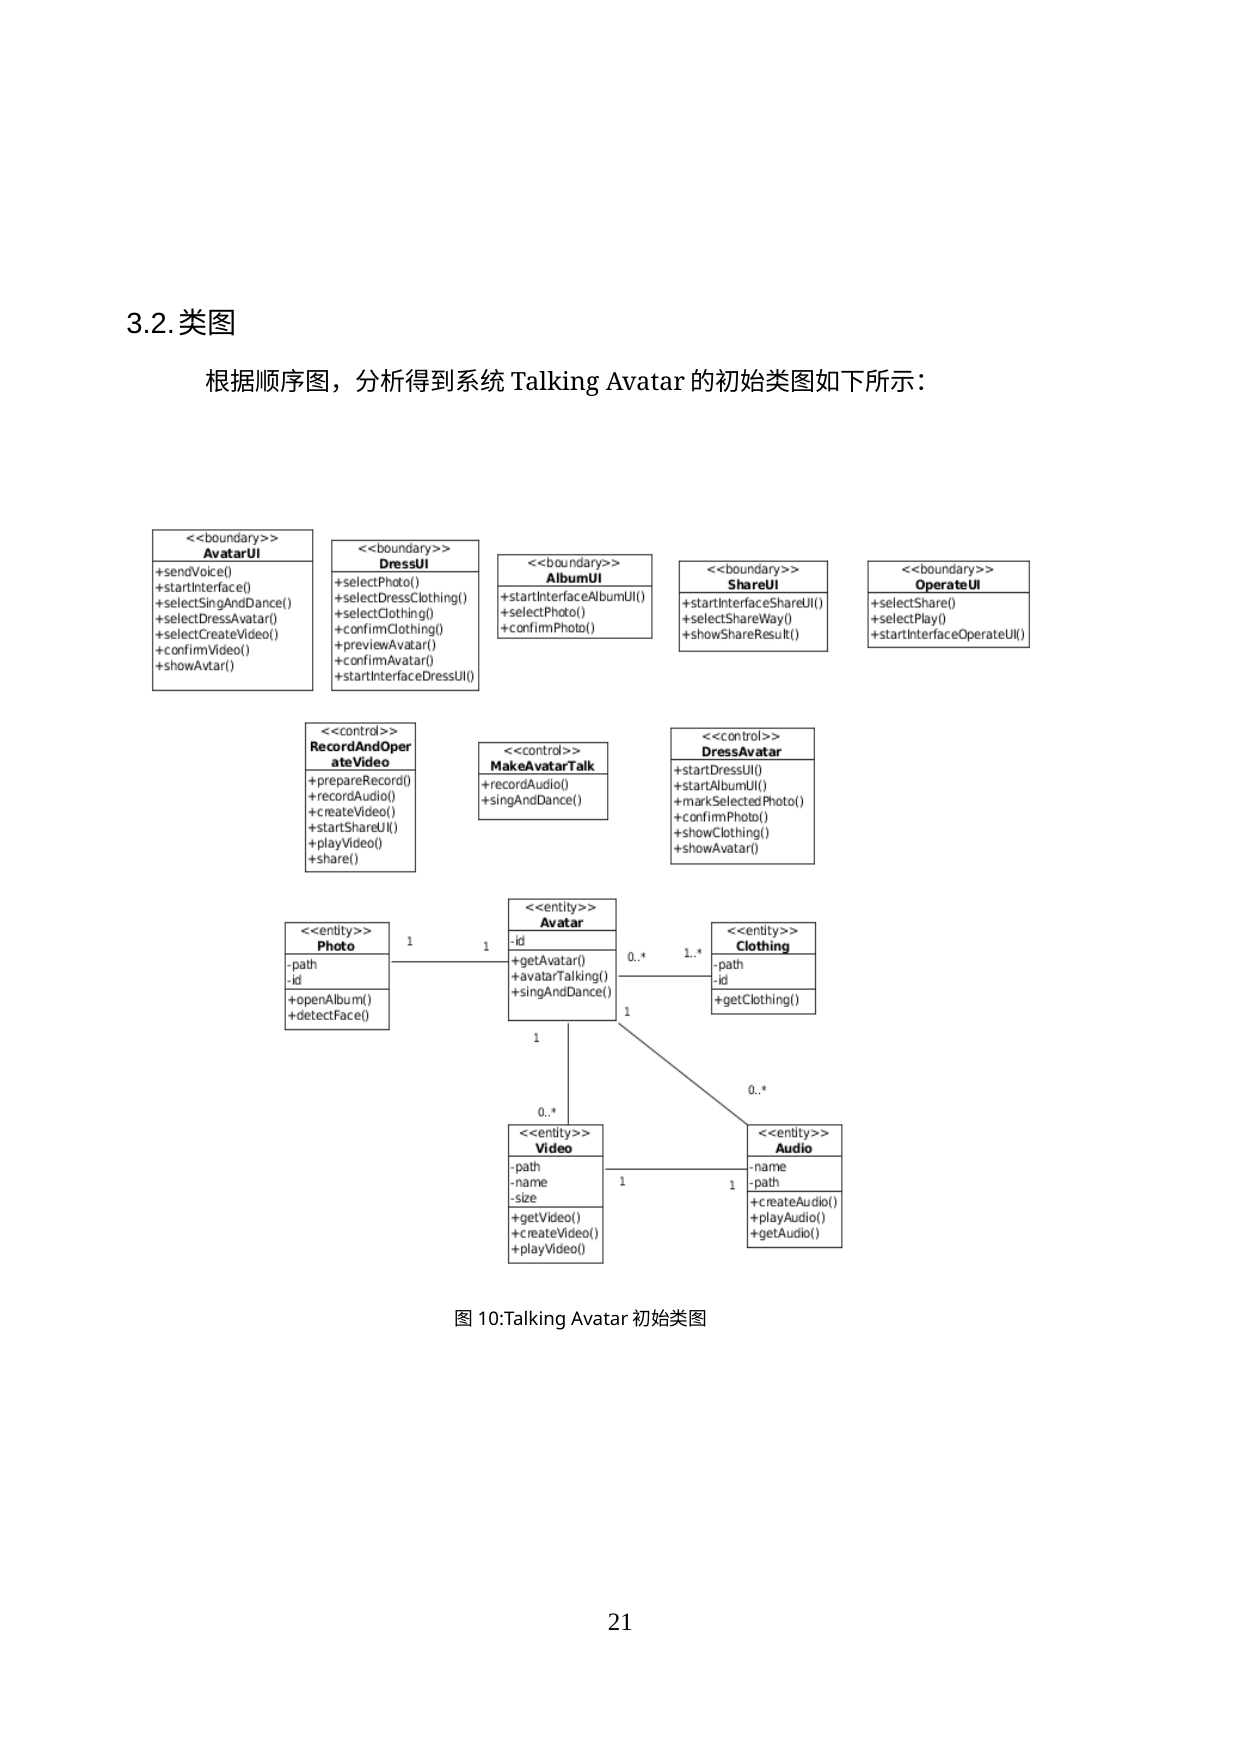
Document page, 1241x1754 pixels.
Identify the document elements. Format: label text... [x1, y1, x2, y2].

text 图 10:Talking Avatar初始类图 [77, 481, 1085, 1331]
text 根据顺序图，分析得到系统Talking Avatar的初始类图如下所示： [118, 357, 1122, 398]
subtitle 类图 [118, 281, 1122, 342]
picture [139, 519, 1036, 1277]
